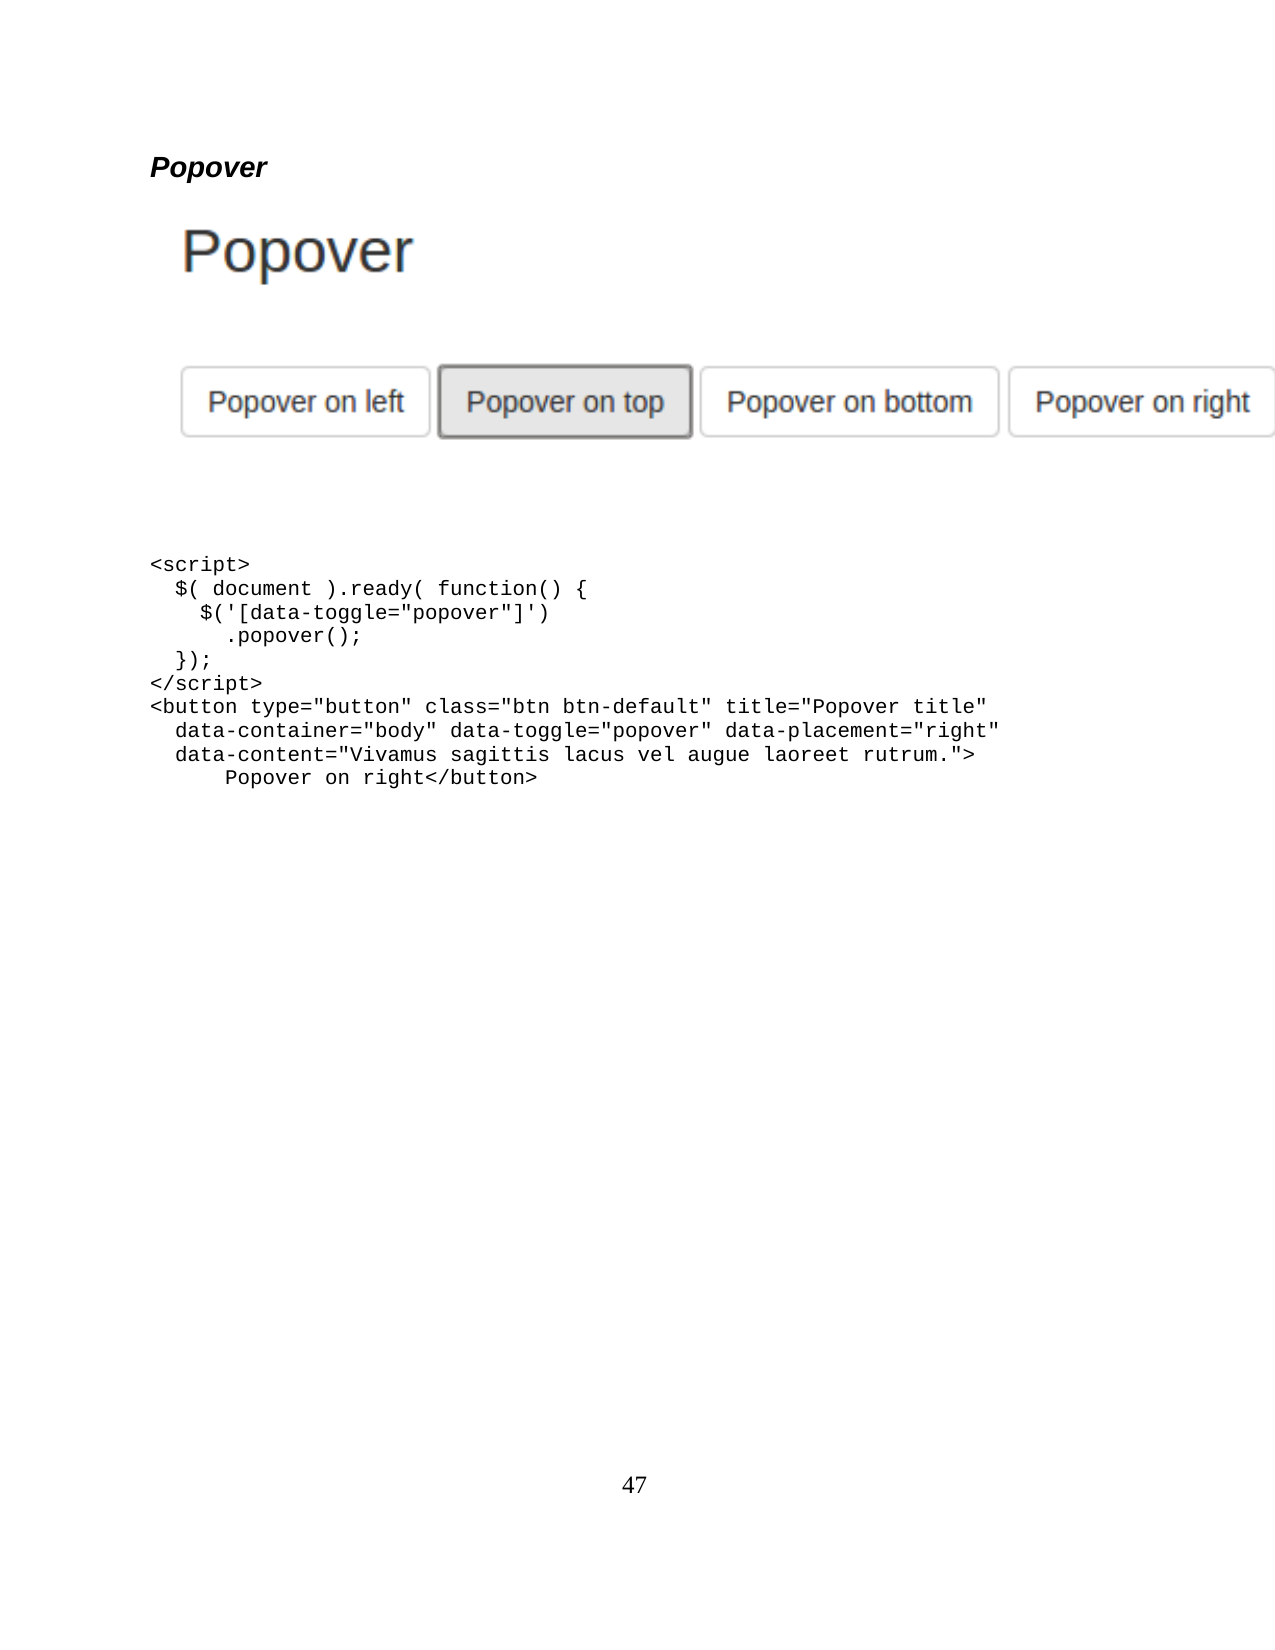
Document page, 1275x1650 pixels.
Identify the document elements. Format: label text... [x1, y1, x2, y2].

picture [150, 196, 1275, 555]
subtitle Popover [150, 150, 1125, 183]
text data-content="Vivamus sagittis lacus vel augue laoreet rutrum."> [150, 743, 1125, 767]
text }); [150, 649, 1125, 673]
text <script> [150, 555, 1125, 578]
text Popover on right</button> [150, 767, 1125, 791]
text $('[data-toggle="popover"]') [150, 602, 1125, 625]
text </script> [150, 673, 1125, 696]
text data-container="body" data-toggle="popover" data-placement="right" [150, 720, 1125, 743]
text .popover(); [150, 625, 1125, 649]
text <button type="button" class="btn btn-default" title="Popover title" [150, 696, 1125, 720]
text $( document ).ready( function() { [150, 578, 1125, 602]
